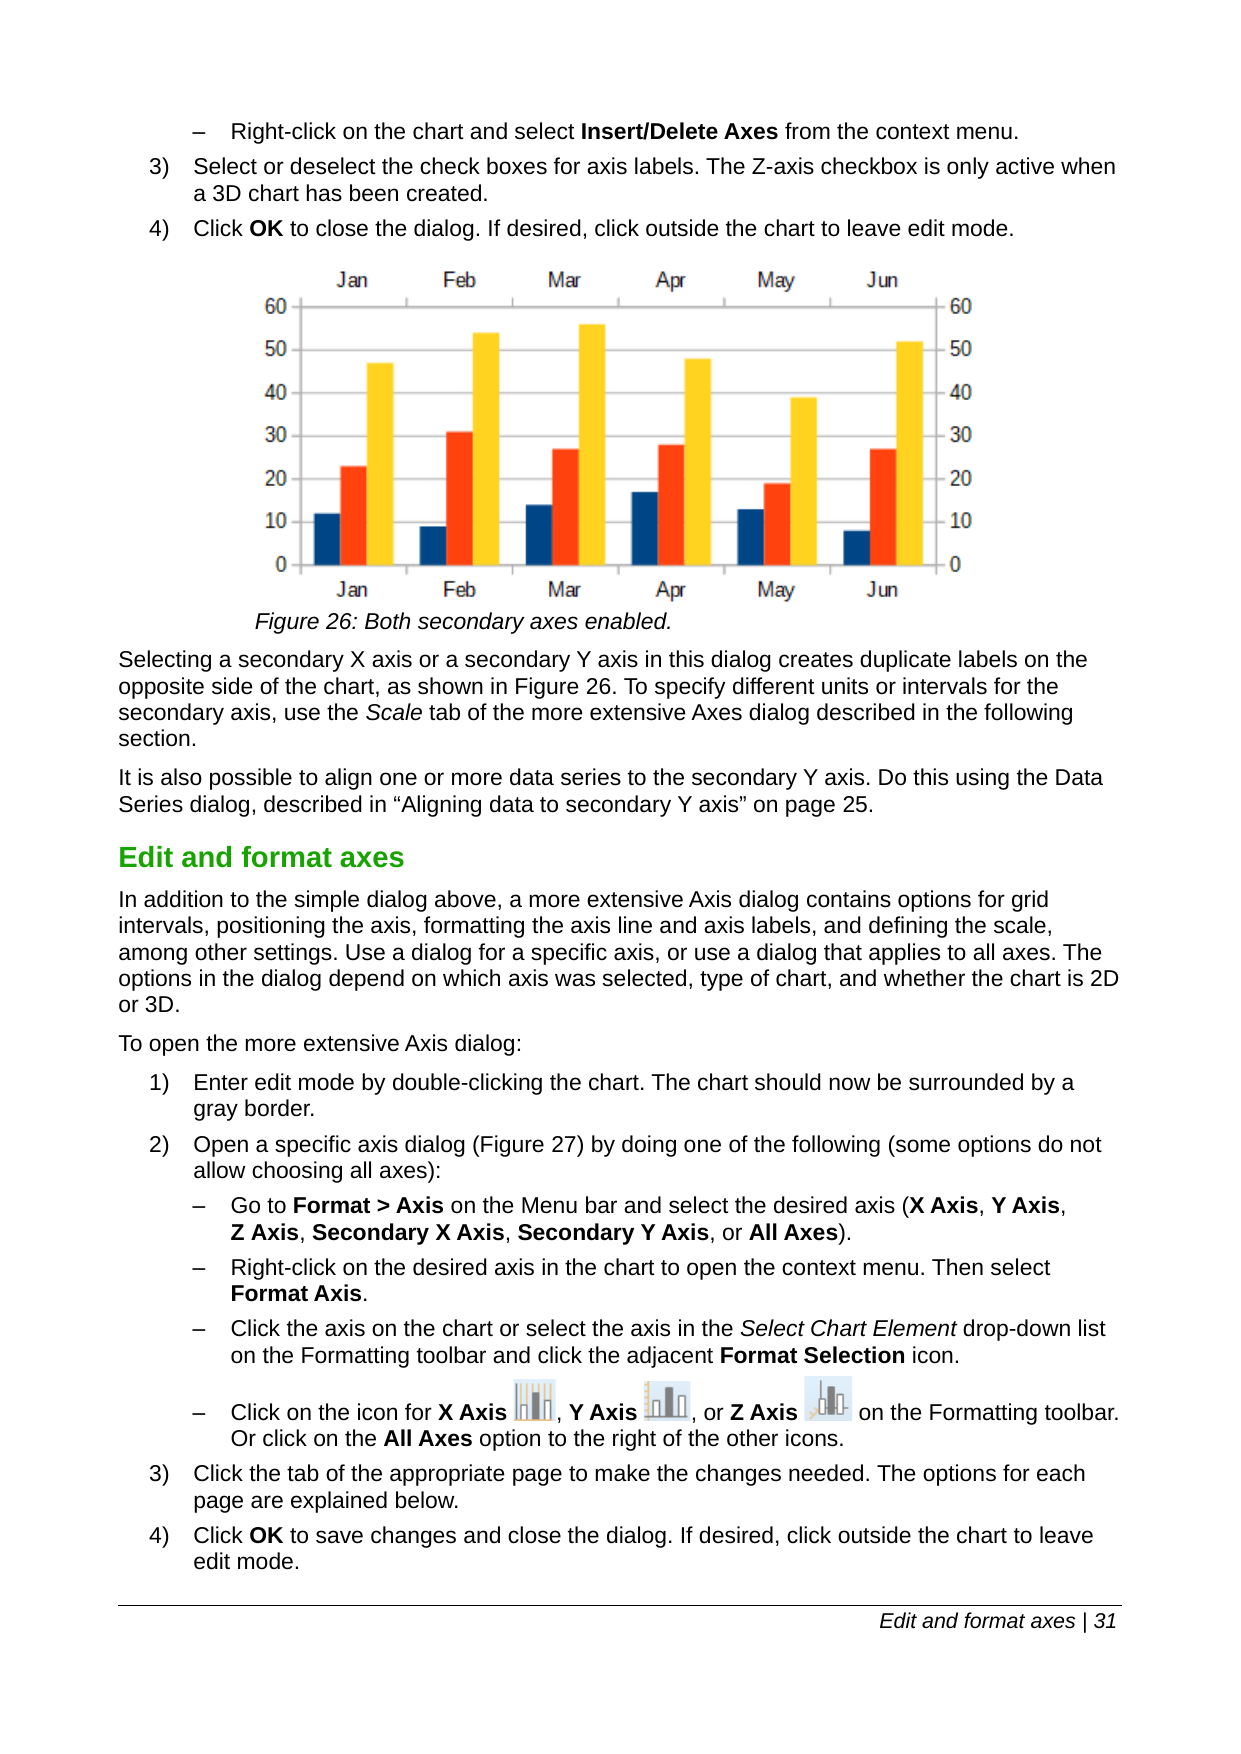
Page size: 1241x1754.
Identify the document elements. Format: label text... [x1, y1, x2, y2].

list Select or deselect the check boxes for axis labels. The Z-axis checkbox is only active when a 3D chart has been created. [169, 153, 1122, 206]
text In addition to the simple dialog above, a more extensive Axis dialog contains options for grid intervals, positioning the axis, formatting the axis line and axis labels, and defining the scale, among other settings. Use a dialog for a specific axis, or use a dialog that applies to all axes. The options in the dialog depend on which axis was selected, type of chart, and whether the chart is 2D or 3D. [118, 886, 1122, 1018]
text It is also possible to align one or more data series to the secondary Y axis. Do this using the Data Series dialog, described in “Aligning data to secondary Y axis” on page 25. [118, 764, 1122, 817]
list Click OK to close the dialog. If desired, click outside the chart to leave edit mode. [169, 215, 1122, 241]
list Right-click on the chart and select Insert/Delete Axes from the context menu. [192, 118, 1122, 144]
list Click OK to save changes and close the dialog. If desired, click outside the chart to leave edit mode. [169, 1522, 1122, 1574]
list Click the tab of the appropriate page to make the changes needed. The options for each page are explained below. [169, 1460, 1122, 1513]
text Figure 26: Both secondary axes enabled. [254, 608, 986, 634]
picture [804, 1376, 853, 1421]
text To open the more extensive Axis dialog: [118, 1030, 1122, 1056]
list Enter edit mode by double-clicking the chart. The chart should now be surrounded by a gray border. [169, 1069, 1122, 1122]
list Right-click on the desired axis in the chart to open the context menu. Then select Format Axis. [192, 1254, 1122, 1306]
list Click the axis on the chart or select the axis in the Select Chart Element drop-down list on the Formatting toolbar and click the adjacent Format Selection icon. [192, 1315, 1122, 1368]
list Go to Format > Axis on the Menu bar and select the desired axis (X Axis, Y Axis, Z Axis, Secondary X Axis, Secondary Y Axis, or All Axes). [192, 1192, 1122, 1245]
picture [513, 1379, 556, 1421]
subtitle Edit and format axes [118, 841, 1122, 874]
list Click on the icon for X Axis , Y Axis , or Z Axis on the Formatting toolbar. Or click on the All Axes option to the right of the other icons. [192, 1377, 1122, 1451]
picture [643, 1381, 691, 1421]
picture [254, 253, 986, 608]
list Open a specific axis dialog (Figure 27) by doing one of the following (some options do not allow choosing all axes): [169, 1131, 1122, 1183]
text Selecting a secondary X axis or a secondary Y axis in this dialog creates duplicate labels on the opposite side of the chart, as shown in Figure 26. To specify different units or intervals for the secondary axis, use the Scale tab of the more extensive Axes dialog described in the following section. [118, 646, 1122, 752]
